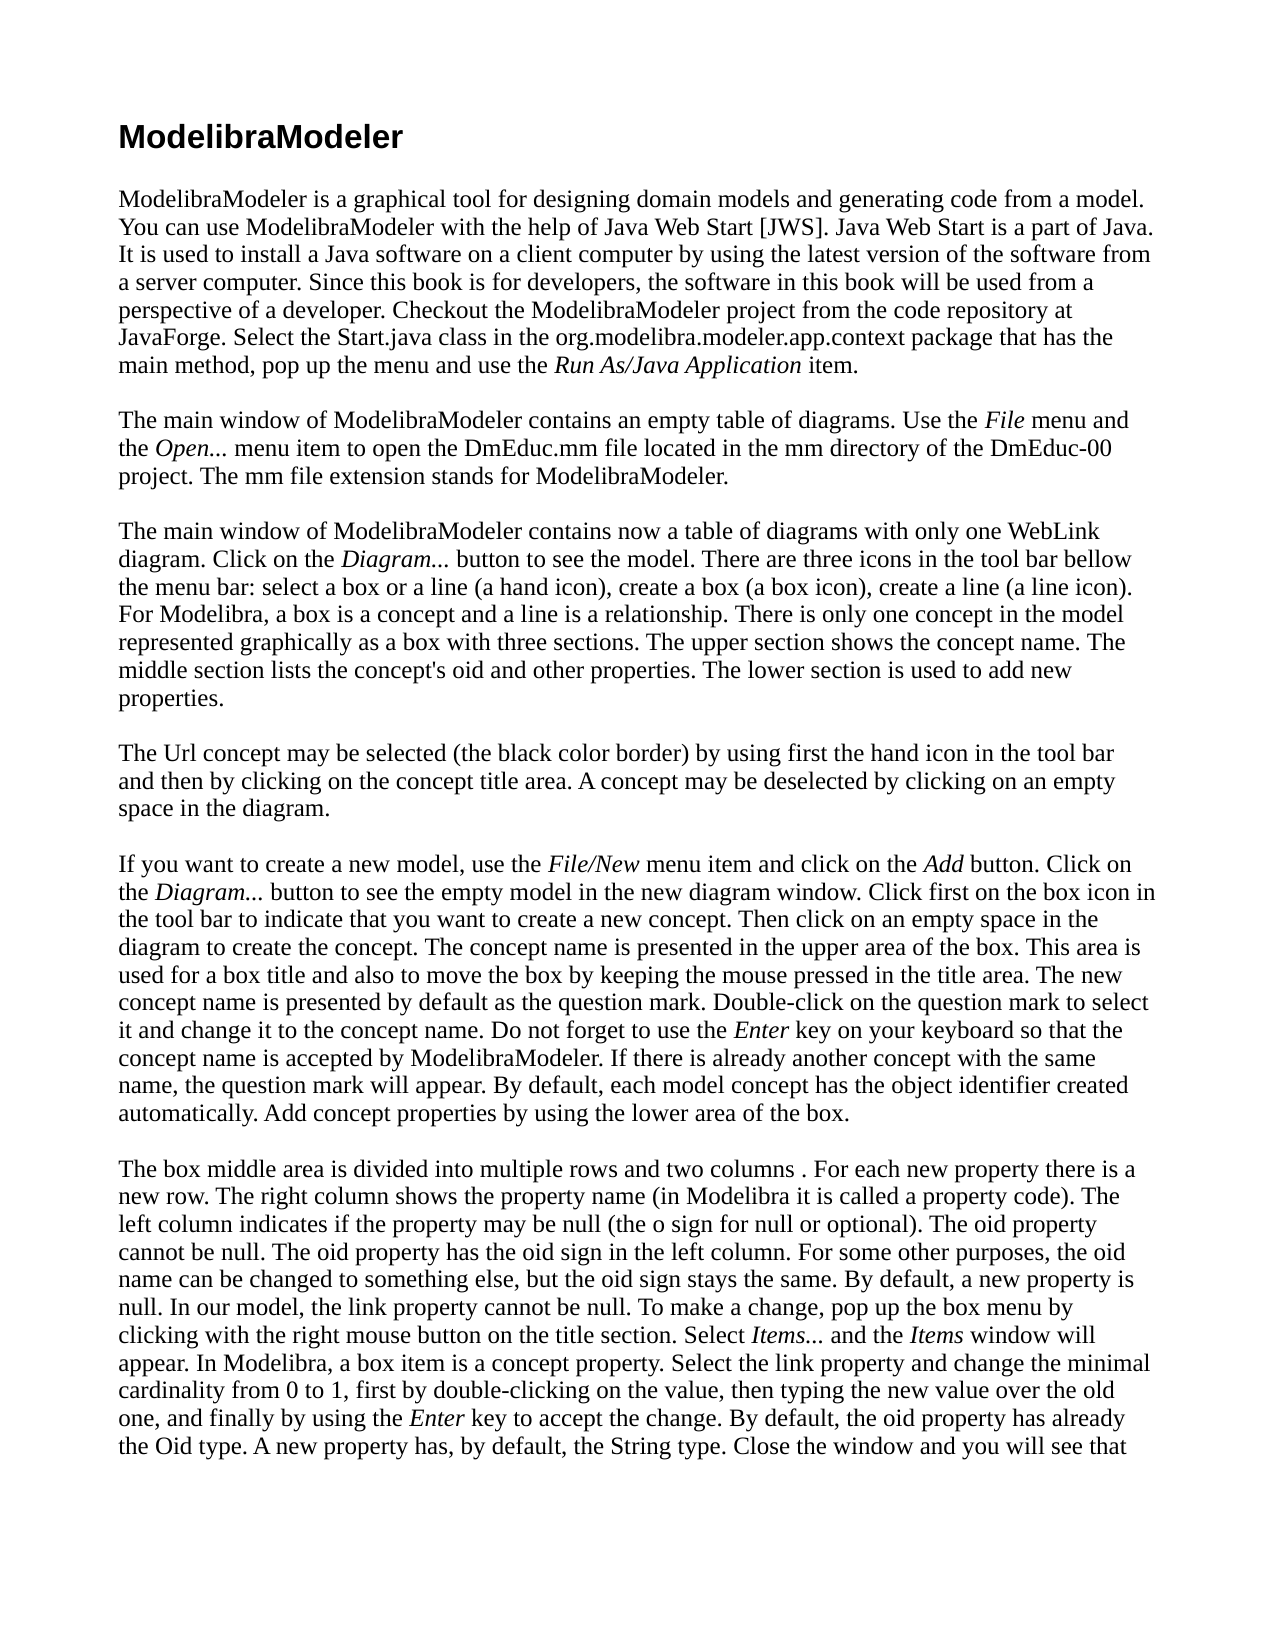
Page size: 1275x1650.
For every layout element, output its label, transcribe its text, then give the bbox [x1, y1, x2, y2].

subtitle ModelibraModeler [118, 118, 1157, 155]
text The box middle area is divided into multiple rows and two columns . For each new property there is a new row. The right column shows the property name (in Modelibra it is called a property code). The left column indicates if the property may be null (the o sign for null or optional). The oid property cannot be null. The oid property has the oid sign in the left column. For some other purposes, the oid name can be changed to something else, but the oid sign stays the same. By default, a new property is null. In our model, the link property cannot be null. To make a change, pop up the box menu by clicking with the right mouse button on the title section. Select Items... and the Items window will appear. In Modelibra, a box item is a concept property. Select the link property and change the minimal cardinality from 0 to 1, first by double-clicking on the value, then typing the new value over the old one, and finally by using the Enter key to accept the change. By default, the oid property has already the Oid type. A new property has, by default, the String type. Close the window and you will see that [118, 1155, 1157, 1459]
text The main window of ModelibraModeler contains now a table of diagrams with only one WebLink diagram. Click on the Diagram... button to see the model. There are three icons in the tool bar bellow the menu bar: select a box or a line (a hand icon), create a box (a box icon), create a line (a line icon). For Modelibra, a box is a concept and a line is a relationship. There is only one concept in the model represented graphically as a box with three sections. The upper section shows the concept name. The middle section lists the concept's oid and other properties. The lower section is used to add new properties. [118, 517, 1157, 711]
text The main window of ModelibraModeler contains an empty table of diagrams. Use the File menu and the Open... menu item to open the DmEduc.mm file located in the mm directory of the DmEduc-00 project. The mm file extension stands for ModelibraModeler. [118, 407, 1157, 490]
text If you want to create a new model, use the File/New menu item and click on the Add button. Click on the Diagram... button to see the empty model in the new diagram window. Click first on the box icon in the tool bar to indicate that you want to create a new concept. Then click on an empty space in the diagram to create the concept. The concept name is presented in the upper area of the box. This area is used for a box title and also to move the box by keeping the mouse pressed in the title area. The new concept name is presented by default as the question mark. Double-click on the question mark to select it and change it to the concept name. Do not forget to use the Enter key on your keyboard so that the concept name is accepted by ModelibraModeler. If there is already another concept with the same name, the question mark will appear. By default, each model concept has the object identifier created automatically. Add concept properties by using the lower area of the box. [118, 850, 1157, 1127]
text ModelibraModeler is a graphical tool for designing domain models and generating code from a model. You can use ModelibraModeler with the help of Java Web Start [JWS]. Java Web Start is a part of Java. It is used to install a Java software on a client computer by using the latest version of the software from a server computer. Since this book is for developers, the software in this book will be used from a perspective of a developer. Checkout the ModelibraModeler project from the code repository at JavaForge. Select the Start.java class in the org.modelibra.modeler.app.context package that has the main method, pop up the menu and use the Run As/Java Application item. [118, 185, 1157, 379]
text The Url concept may be selected (the black color border) by using first the hand icon in the tool bar and then by clicking on the concept title area. A concept may be deselected by clicking on an empty space in the diagram. [118, 739, 1157, 822]
